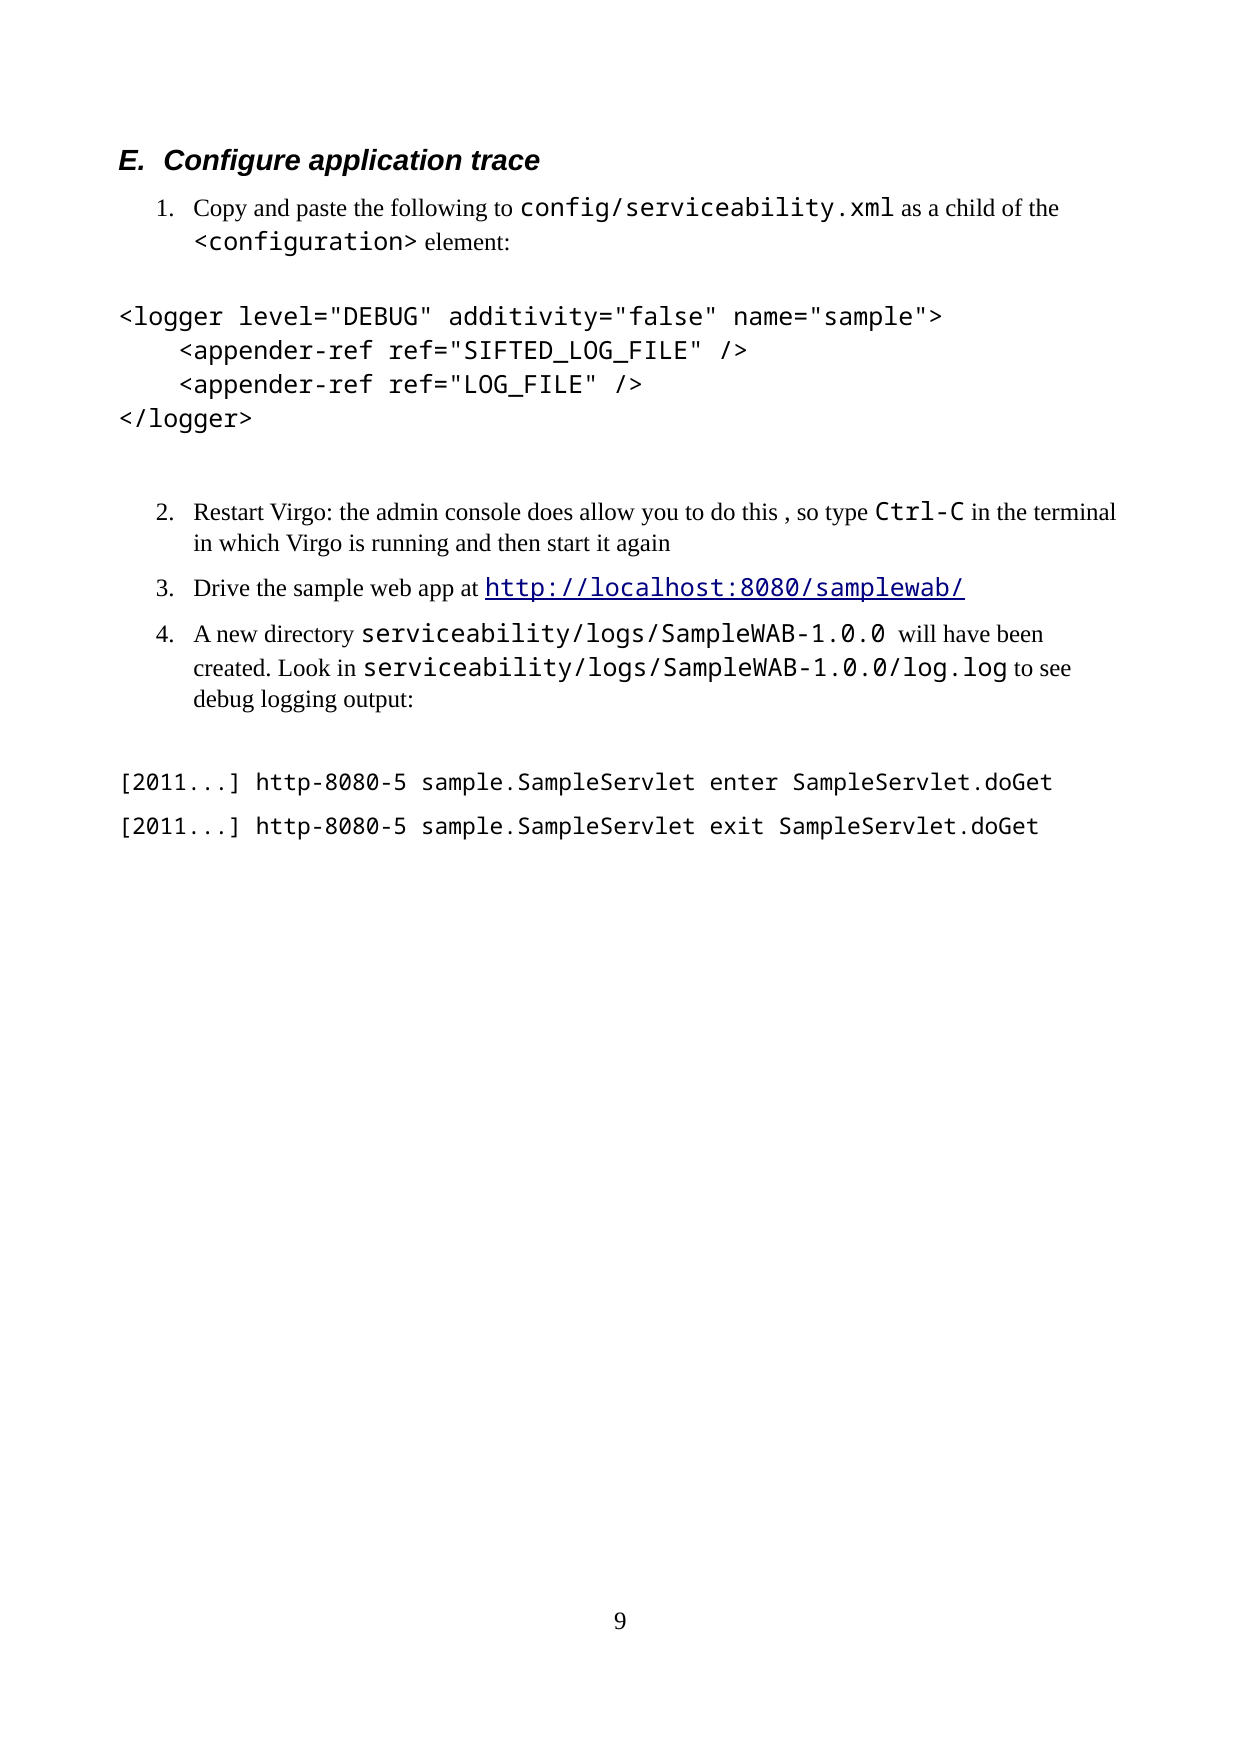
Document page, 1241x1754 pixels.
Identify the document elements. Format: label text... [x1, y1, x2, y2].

list Copy and paste the following to config/serviceability.xml as a child of the <configuration> element: [156, 189, 1122, 286]
text [2011...] http-8080-5 sample.SampleServlet exit SampleServlet.doGet [118, 810, 1122, 841]
list A new directory serviceability/logs/SampleWAB-1.0.0 will have been created. Look in serviceability/logs/SampleWAB-1.0.0/log.log to see debug logging output: [156, 616, 1122, 713]
subtitle Configure application trace [118, 143, 1122, 177]
list Drive the sample web app at http://localhost:8080/samplewab/ [156, 569, 1122, 603]
text [2011...] http-8080-5 sample.SampleServlet enter SampleServlet.doGet [118, 766, 1122, 797]
list Restart Virgo: the admin console does allow you to do this , so type Ctrl-C in the terminal in which Virgo is running and then start it again [156, 494, 1122, 557]
text <logger level="DEBUG" additivity="false" name="sample"> <appender-ref ref="SIFTED_LOG_FILE" /> <appender-ref ref="LOG_FILE" /> </logger> [118, 298, 1122, 435]
